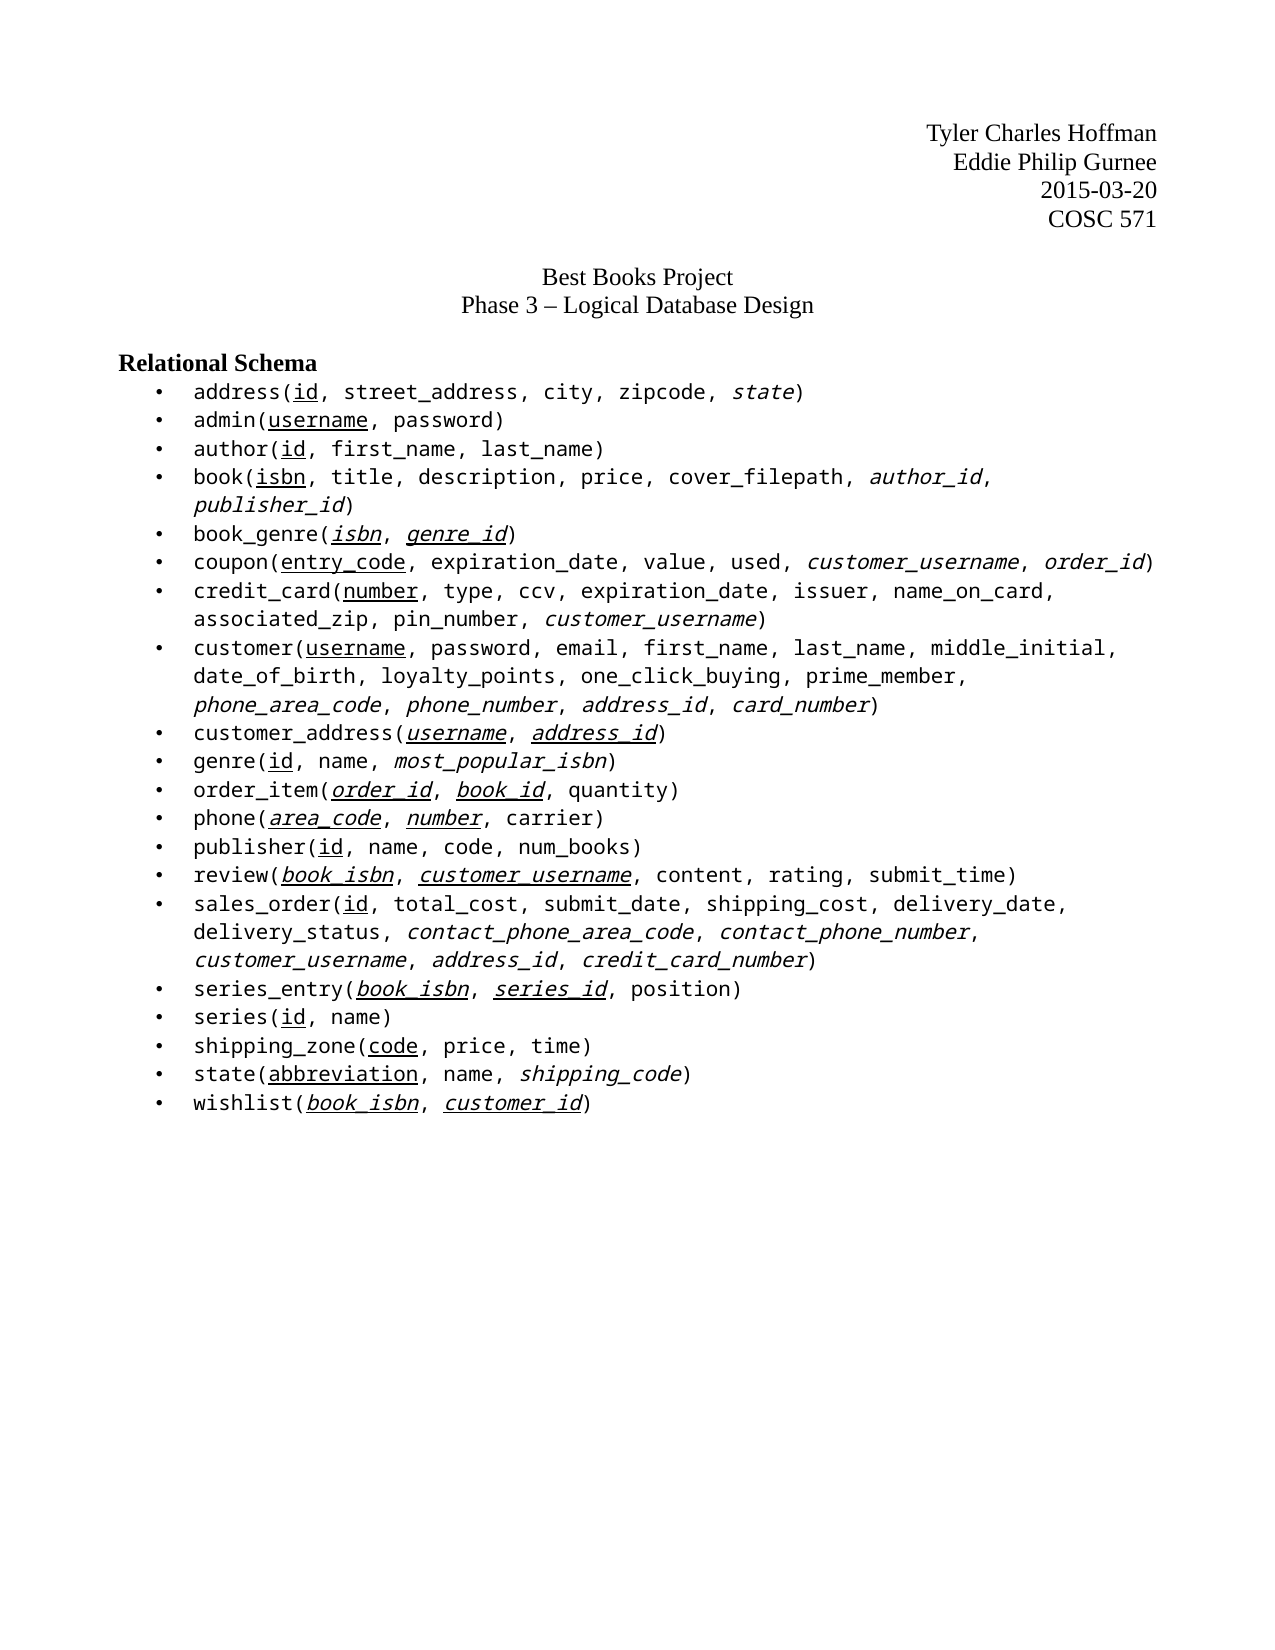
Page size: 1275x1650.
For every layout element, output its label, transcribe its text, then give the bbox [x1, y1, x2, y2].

list state(abbreviation, name, shipping_code) [156, 1059, 1157, 1088]
list address(id, street_address, city, zipcode, state) [156, 377, 1157, 405]
list series(id, name) [156, 1002, 1157, 1031]
text COSC 571 [118, 204, 1157, 233]
text Phase 3 – Logical Database Design [118, 291, 1157, 319]
list author(id, first_name, last_name) [156, 434, 1157, 462]
list book_genre(isbn, genre_id) [156, 519, 1157, 547]
list review(book_isbn, customer_username, content, rating, submit_time) [156, 860, 1157, 889]
text Relational Schema [118, 348, 1157, 377]
list order_item(order_id, book_id, quantity) [156, 775, 1157, 803]
list sales_order(id, total_cost, submit_date, shipping_cost, delivery_date, delivery_status, contact_phone_area_code, contact_phone_number, customer_username, address_id, credit_card_number) [156, 889, 1157, 974]
list series_entry(book_isbn, series_id, position) [156, 974, 1157, 1002]
text Tyler Charles Hoffman [118, 118, 1157, 147]
list credit_card(number, type, ccv, expiration_date, issuer, name_on_card, associated_zip, pin_number, customer_username) [156, 576, 1157, 633]
list book(isbn, title, description, price, cover_filepath, author_id, publisher_id) [156, 462, 1157, 519]
text Best Books Project [118, 262, 1157, 291]
list admin(username, password) [156, 405, 1157, 434]
list shipping_zone(code, price, time) [156, 1031, 1157, 1059]
list coupon(entry_code, expiration_date, value, used, customer_username, order_id) [156, 547, 1157, 576]
list genre(id, name, most_popular_isbn) [156, 747, 1157, 775]
list wishlist(book_isbn, customer_id) [156, 1088, 1157, 1116]
text 2015-03-20 [118, 176, 1157, 204]
list publisher(id, name, code, num_books) [156, 832, 1157, 860]
list phone(area_code, number, carrier) [156, 803, 1157, 832]
list customer_address(username, address_id) [156, 718, 1157, 747]
list customer(username, password, email, first_name, last_name, middle_initial, date_of_birth, loyalty_points, one_click_buying, prime_member, phone_area_code, phone_number, address_id, card_number) [156, 633, 1157, 718]
text Eddie Philip Gurnee [118, 147, 1157, 176]
